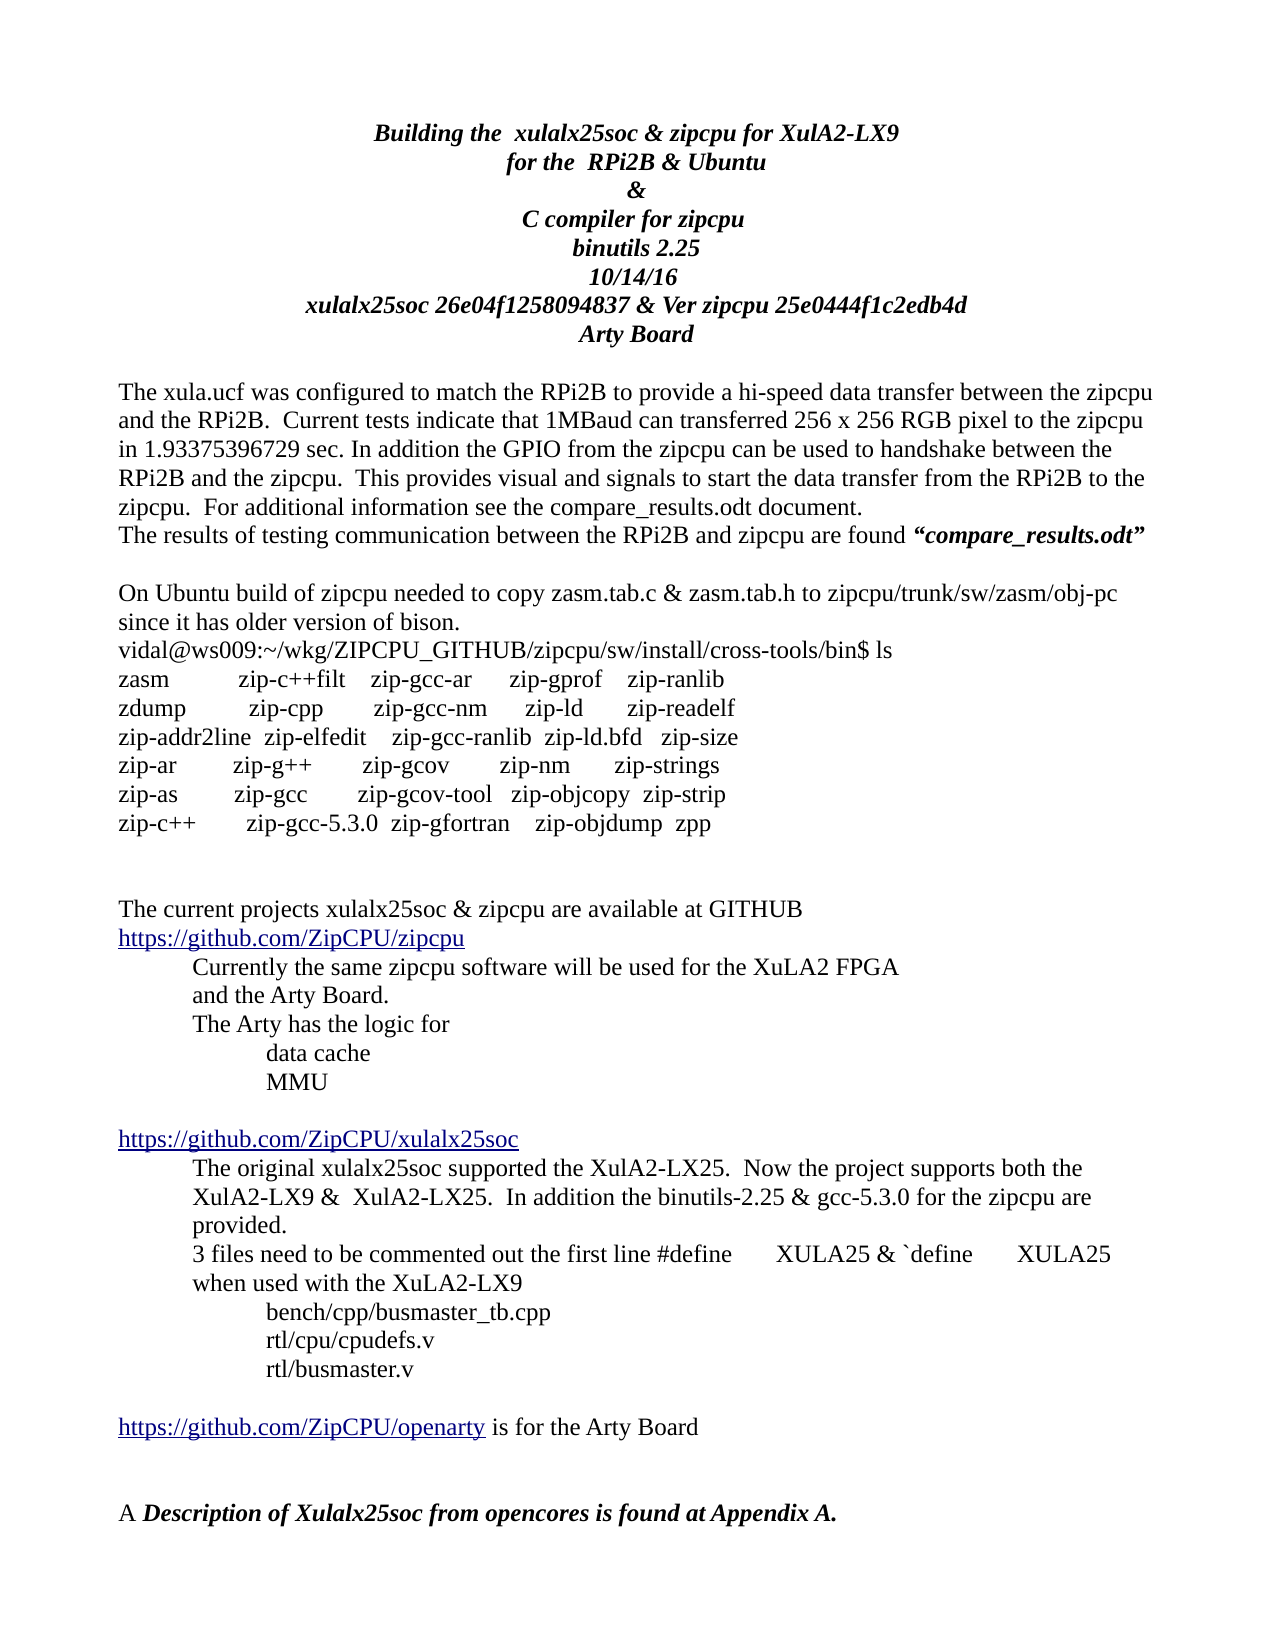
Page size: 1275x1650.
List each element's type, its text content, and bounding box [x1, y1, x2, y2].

text Arty Board [118, 319, 1157, 348]
text zdump zip-cpp zip-gcc-nm zip-ld zip-readelf [118, 693, 1157, 722]
text The current projects xulalx25soc & zipcpu are available at GITHUB [118, 894, 1157, 923]
text and the Arty Board. [118, 981, 1157, 1009]
text since it has older version of bison. [118, 607, 1157, 636]
text The original xulalx25soc supported the XulA2-LX25. Now the project supports both the XulA2-LX9 & XulA2-LX25. In addition the binutils-2.25 & gcc-5.3.0 for the zipcpu are provided. [118, 1153, 1157, 1239]
text The results of testing communication between the RPi2B and zipcpu are found “compare_results.odt” [118, 521, 1157, 549]
text vidal@ws009:~/wkg/ZIPCPU_GITHUB/zipcpu/sw/install/cross-tools/bin$ ls [118, 636, 1157, 664]
text The xula.ucf was configured to match the RPi2B to provide a hi-speed data transfer between the zipcpu and the RPi2B. Current tests indicate that 1MBaud can transferred 256 x 256 RGB pixel to the zipcpu in 1.93375396729 sec. In addition the GPIO from the zipcpu can be used to handshake between the RPi2B and the zipcpu. This provides visual and signals to start the data transfer from the RPi2B to the zipcpu. For additional information see the compare_results.odt document. [118, 377, 1157, 521]
text C compiler for zipcpu [118, 204, 1157, 233]
text Currently the same zipcpu software will be used for the XuLA2 FPGA [118, 952, 1157, 981]
text rtl/cpu/cpudefs.v [118, 1326, 1157, 1354]
text https://github.com/ZipCPU/xulalx25soc [118, 1124, 1157, 1153]
text https://github.com/ZipCPU/zipcpu [118, 923, 1157, 952]
text when used with the XuLA2-LX9 [118, 1268, 1157, 1297]
text & [118, 176, 1157, 204]
text zip-ar zip-g++ zip-gcov zip-nm zip-strings [118, 751, 1157, 779]
text 10/14/16 [118, 262, 1157, 291]
text zip-c++ zip-gcc-5.3.0 zip-gfortran zip-objdump zpp [118, 808, 1157, 837]
text A Description of Xulalx25soc from opencores is found at Appendix A. [118, 1498, 1157, 1527]
text data cache [118, 1038, 1157, 1067]
text 3 files need to be commented out the first line #define XULA25 & `define XULA25 [118, 1239, 1157, 1268]
text Building the xulalx25soc & zipcpu for XulA2-LX9 [118, 118, 1157, 147]
text The Arty has the logic for [118, 1009, 1157, 1038]
text On Ubuntu build of zipcpu needed to copy zasm.tab.c & zasm.tab.h to zipcpu/trunk/sw/zasm/obj-pc [118, 578, 1157, 607]
text xulalx25soc 26e04f1258094837 & Ver zipcpu 25e0444f1c2edb4d [118, 291, 1157, 319]
text binutils 2.25 [118, 233, 1157, 262]
text https://github.com/ZipCPU/openarty is for the Arty Board [118, 1412, 1157, 1441]
text for the RPi2B & Ubuntu [118, 147, 1157, 176]
text zip-as zip-gcc zip-gcov-tool zip-objcopy zip-strip [118, 779, 1157, 808]
text MMU [118, 1067, 1157, 1096]
text zip-addr2line zip-elfedit zip-gcc-ranlib zip-ld.bfd zip-size [118, 722, 1157, 751]
text bench/cpp/busmaster_tb.cpp [118, 1297, 1157, 1326]
text zasm zip-c++filt zip-gcc-ar zip-gprof zip-ranlib [118, 664, 1157, 693]
text rtl/busmaster.v [118, 1354, 1157, 1383]
